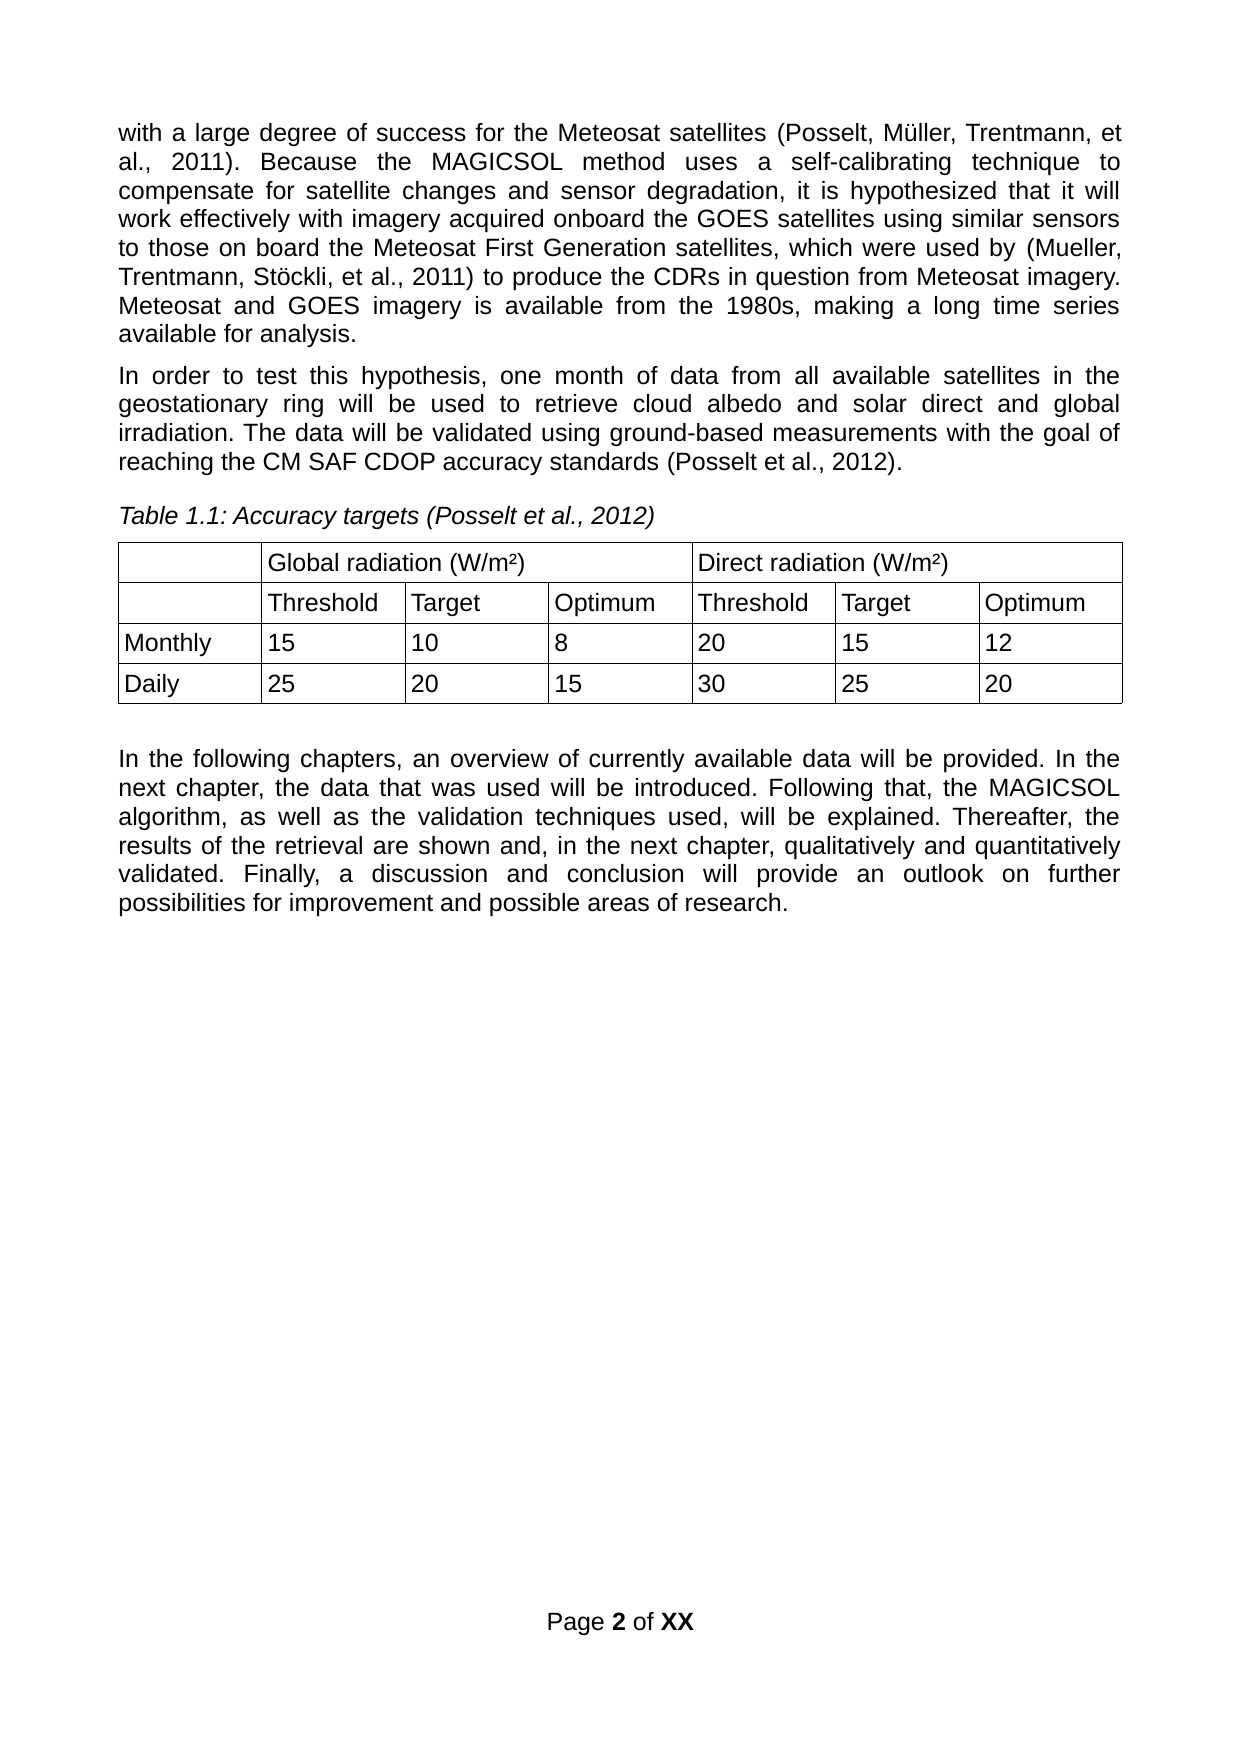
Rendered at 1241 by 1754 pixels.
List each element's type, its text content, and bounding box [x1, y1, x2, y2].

table_cell 12 [980, 624, 1122, 663]
table_cell 20 [406, 664, 548, 703]
text In the following chapters, an overview of currently available data will be provided. In the next chapter, the data that was used will be introduced. Following that, the MAGICSOL algorithm, as well as the validation techniques used, will be explained. Thereafter, the results of the retrieval are shown and, in the next chapter, qualitatively and quantitatively validated. Finally, a discussion and conclusion will provide an outlook on further possibilities for improvement and possible areas of research. [118, 744, 1122, 917]
table_cell Monthly [119, 624, 261, 663]
table_cell 20 [693, 624, 835, 663]
table_cell [119, 583, 261, 622]
text In order to test this hypothesis, one month of data from all available satellites in the geostationary ring will be used to retrieve cloud albedo and solar direct and global irradiation. The data will be validated using ground-based measurements with the goal of reaching the CM SAF CDOP accuracy standards (Posselt et al., 2012). [118, 361, 1122, 476]
table_cell Threshold [262, 583, 405, 622]
table_cell 15 [549, 664, 692, 703]
table_cell 20 [980, 664, 1122, 703]
table_cell Threshold [693, 583, 835, 622]
table_cell Target [836, 583, 979, 622]
table_cell Optimum [549, 583, 692, 622]
table_cell 15 [836, 624, 979, 663]
table_cell 10 [406, 624, 548, 663]
table_cell 8 [549, 624, 692, 663]
text Table 1.1: Accuracy targets (Posselt et al., 2012) [118, 501, 1122, 529]
table_header Direct radiation (W/m²) [693, 543, 1122, 582]
table_cell 25 [262, 664, 405, 703]
table_header [119, 543, 261, 582]
table_cell 25 [836, 664, 979, 703]
table_cell Optimum [980, 583, 1122, 622]
text with a large degree of success for the Meteosat satellites (Posselt, Müller, Trentmann, et al., 2011). Because the MAGICSOL method uses a self-calibrating technique to compensate for satellite changes and sensor degradation, it is hypothesized that it will work effectively with imagery acquired onboard the GOES satellites using similar sensors to those on board the Meteosat First Generation satellites, which were used by (Mueller, Trentmann, Stöckli, et al., 2011) to produce the CDRs in question from Meteosat imagery. Meteosat and GOES imagery is available from the 1980s, making a long time series available for analysis. [118, 118, 1122, 348]
table_cell Target [406, 583, 548, 622]
table_cell 30 [693, 664, 835, 703]
table_header Global radiation (W/m²) [262, 543, 692, 582]
table_cell Daily [119, 664, 261, 703]
table_cell 15 [262, 624, 405, 663]
